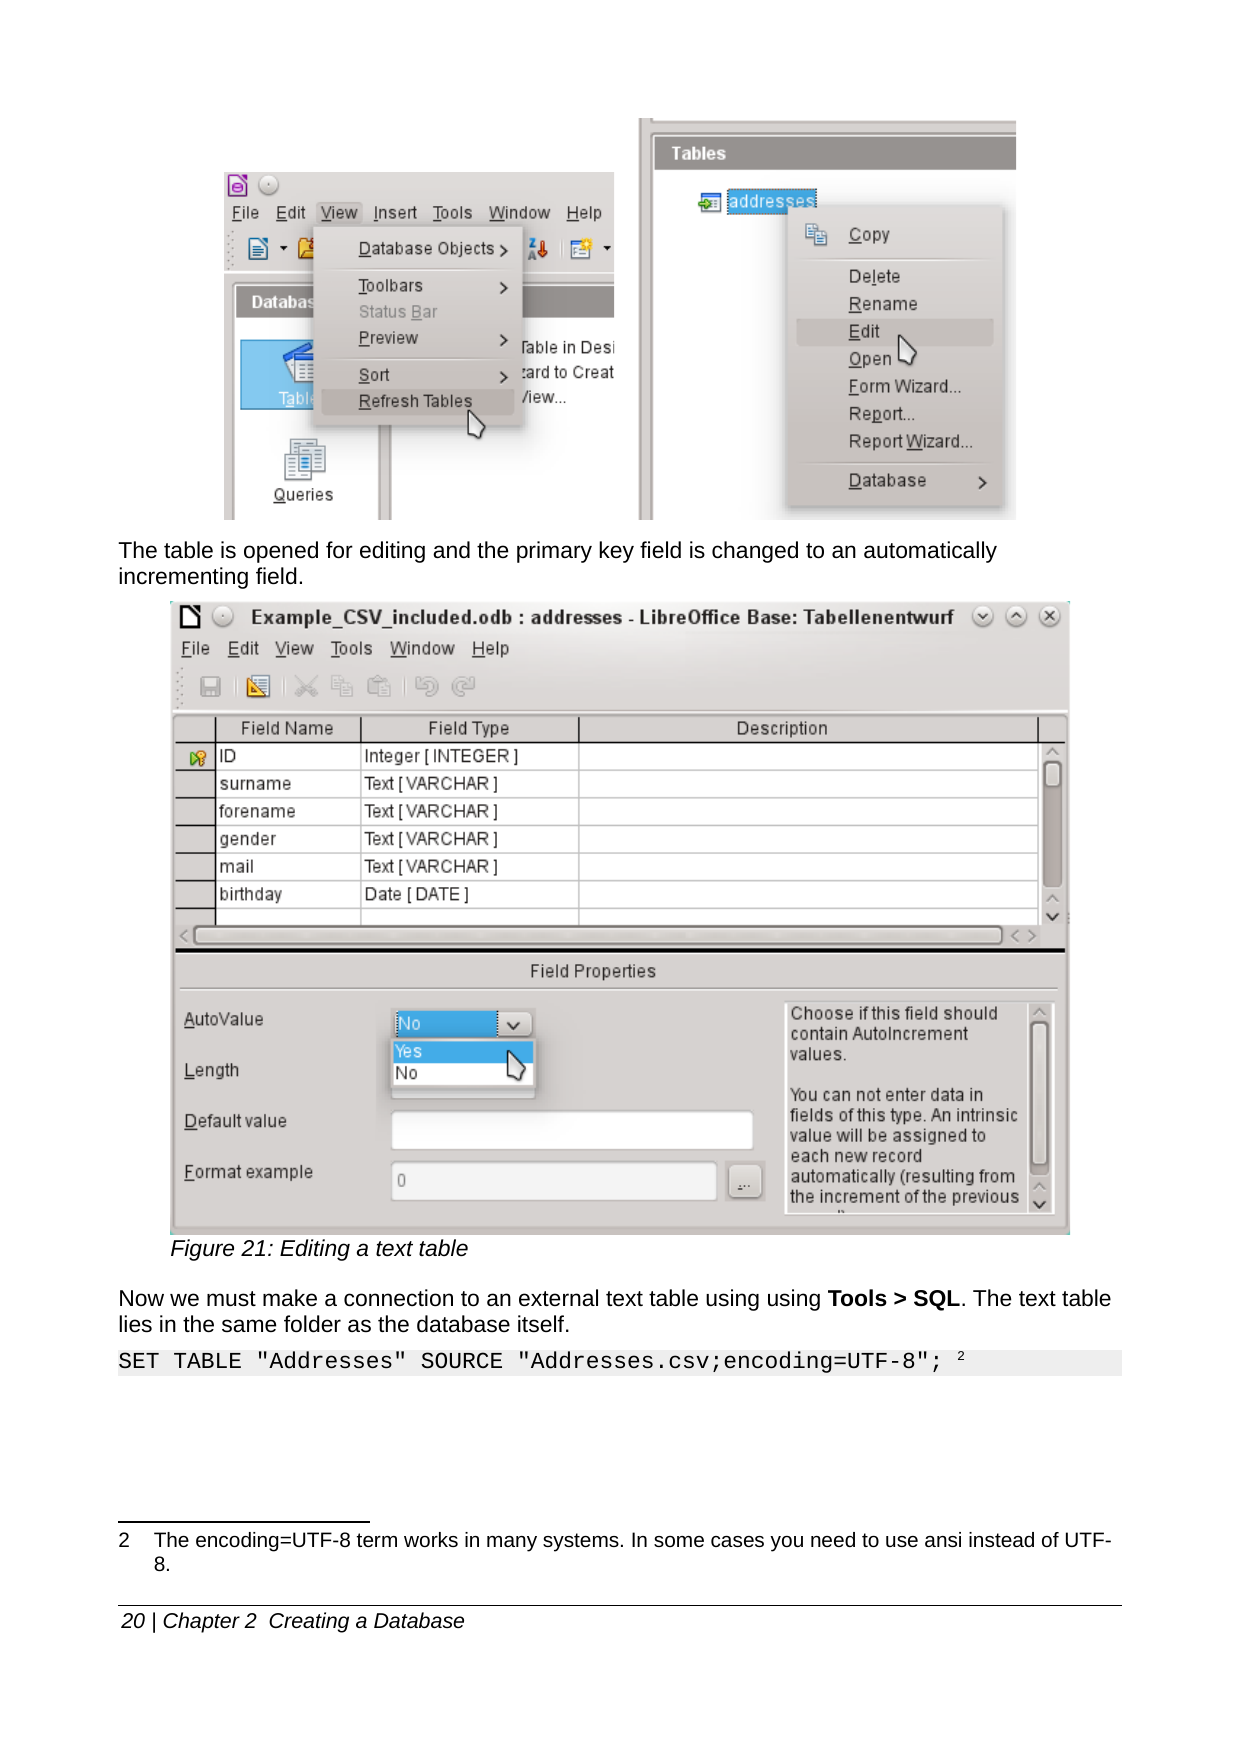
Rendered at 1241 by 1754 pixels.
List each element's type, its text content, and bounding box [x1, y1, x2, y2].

text SET TABLE "Addresses" SOURCE "Addresses.csv;encoding=UTF-8"; [118, 1350, 1122, 1376]
text Now we must make a connection to an external text table using using Tools > SQL. The text table lies in the same folder as the database itself. [118, 1284, 1122, 1337]
picture [224, 172, 615, 520]
picture [170, 601, 1071, 1235]
picture [636, 118, 1017, 520]
text The encoding=UTF-8 term works in many systems. In some cases you need to use ansi instead of UTF-8. [118, 1528, 1122, 1576]
text The table is opened for editing and the primary key field is changed to an automatically incrementing field. [118, 537, 1122, 589]
text Figure 21: Editing a text table [170, 1235, 1070, 1261]
